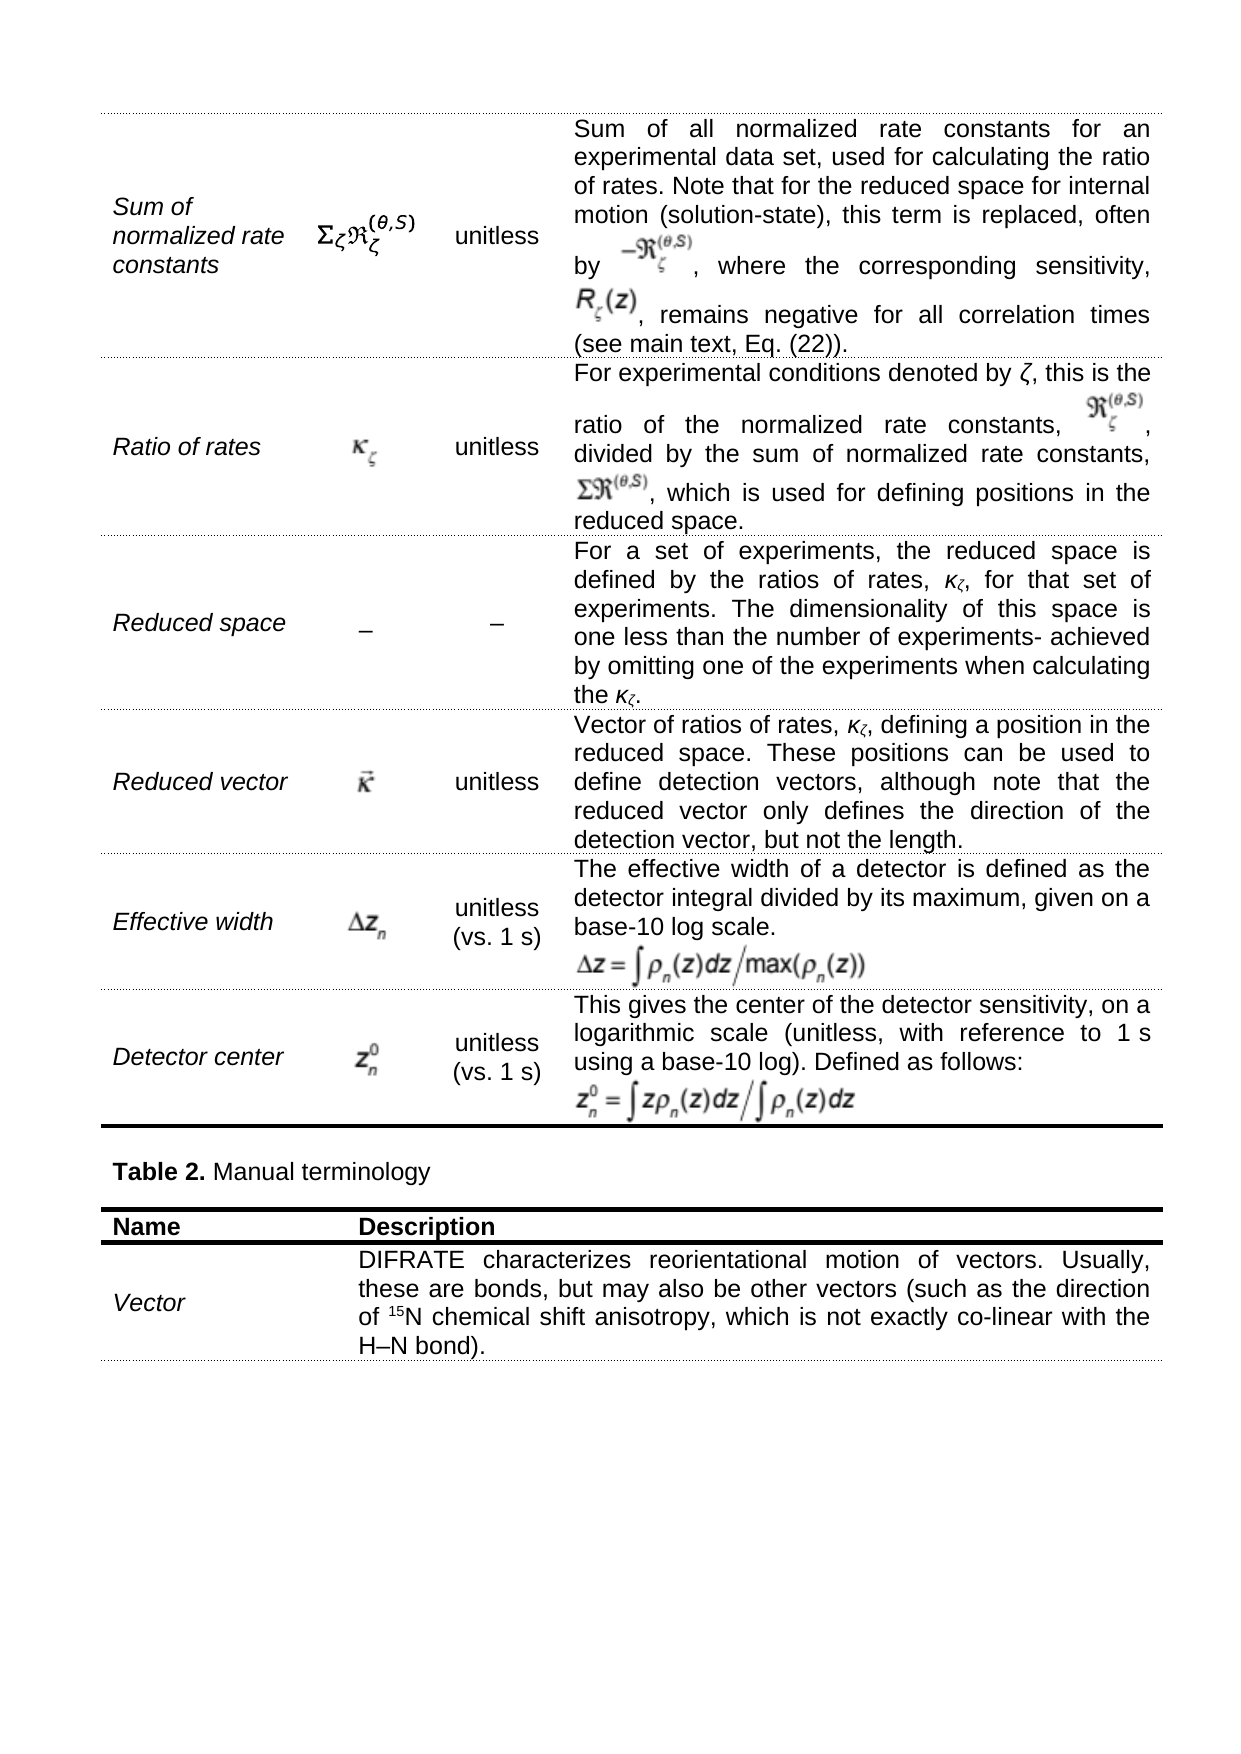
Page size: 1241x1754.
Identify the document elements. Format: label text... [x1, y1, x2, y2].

table_cell Sum of all normalized rate constants for an experimental data set, used for calculating the ratio of rates. Note that for the reduced space for internal motion (solution-state), this term is replaced, often by , where the corresponding sensitivity, , remains negative for all correlation times (see main text, Eq. (22)). [563, 113, 1162, 357]
table_cell unitless [431, 357, 562, 535]
table_cell [300, 989, 431, 1124]
table_cell Reduced vector [101, 709, 300, 853]
table_cell [300, 357, 431, 535]
table_cell Reduced space [101, 535, 300, 708]
table_cell unitless (vs. 1 s) [431, 989, 562, 1124]
table_cell – [300, 535, 431, 708]
table_cell unitless (vs. 1 s) [431, 853, 562, 988]
table_cell [300, 709, 431, 853]
table_cell The effective width of a detector is defined as the detector integral divided by its maximum, given on a base-10 log scale. [563, 853, 1162, 988]
table_cell For a set of experiments, the reduced space is defined by the ratios of rates, κζ, for that set of experiments. The dimensionality of this space is one less than the number of experiments- achieved by omitting one of the experiments when calculating the κζ. [563, 535, 1162, 708]
table_cell This gives the center of the detector sensitivity, on a logarithmic scale (unitless, with reference to 1 s using a base-10 log). Defined as follows: [563, 989, 1162, 1124]
table_cell Vector [101, 1245, 347, 1360]
table_header Description [347, 1212, 1162, 1240]
table_cell unitless [431, 709, 562, 853]
table_cell Detector center [101, 989, 300, 1124]
table_cell Effective width [101, 853, 300, 988]
table_cell [300, 853, 431, 988]
table_header Name [101, 1212, 347, 1240]
table_cell Ratio of rates [101, 357, 300, 535]
table_cell For experimental conditions denoted by ζ, this is the ratio of the normalized rate constants, , divided by the sum of normalized rate constants, , which is used for defining positions in the reduced space. [563, 357, 1162, 535]
table_cell unitless [431, 113, 562, 357]
table_cell DIFRATE characterizes reorientational motion of vectors. Usually, these are bonds, but may also be other vectors (such as the direction of 15N chemical shift anisotropy, which is not exactly co-linear with the H–N bond). [347, 1245, 1162, 1360]
table_cell – [431, 535, 562, 708]
table_cell [300, 113, 431, 357]
table_cell Vector of ratios of rates, κζ, defining a position in the reduced space. These positions can be used to define detection vectors, although note that the reduced vector only defines the direction of the detection vector, but not the length. [563, 709, 1162, 853]
text Table 2. Manual terminology [112, 1157, 1128, 1186]
table_cell Sum of normalized rate constants [101, 113, 300, 357]
